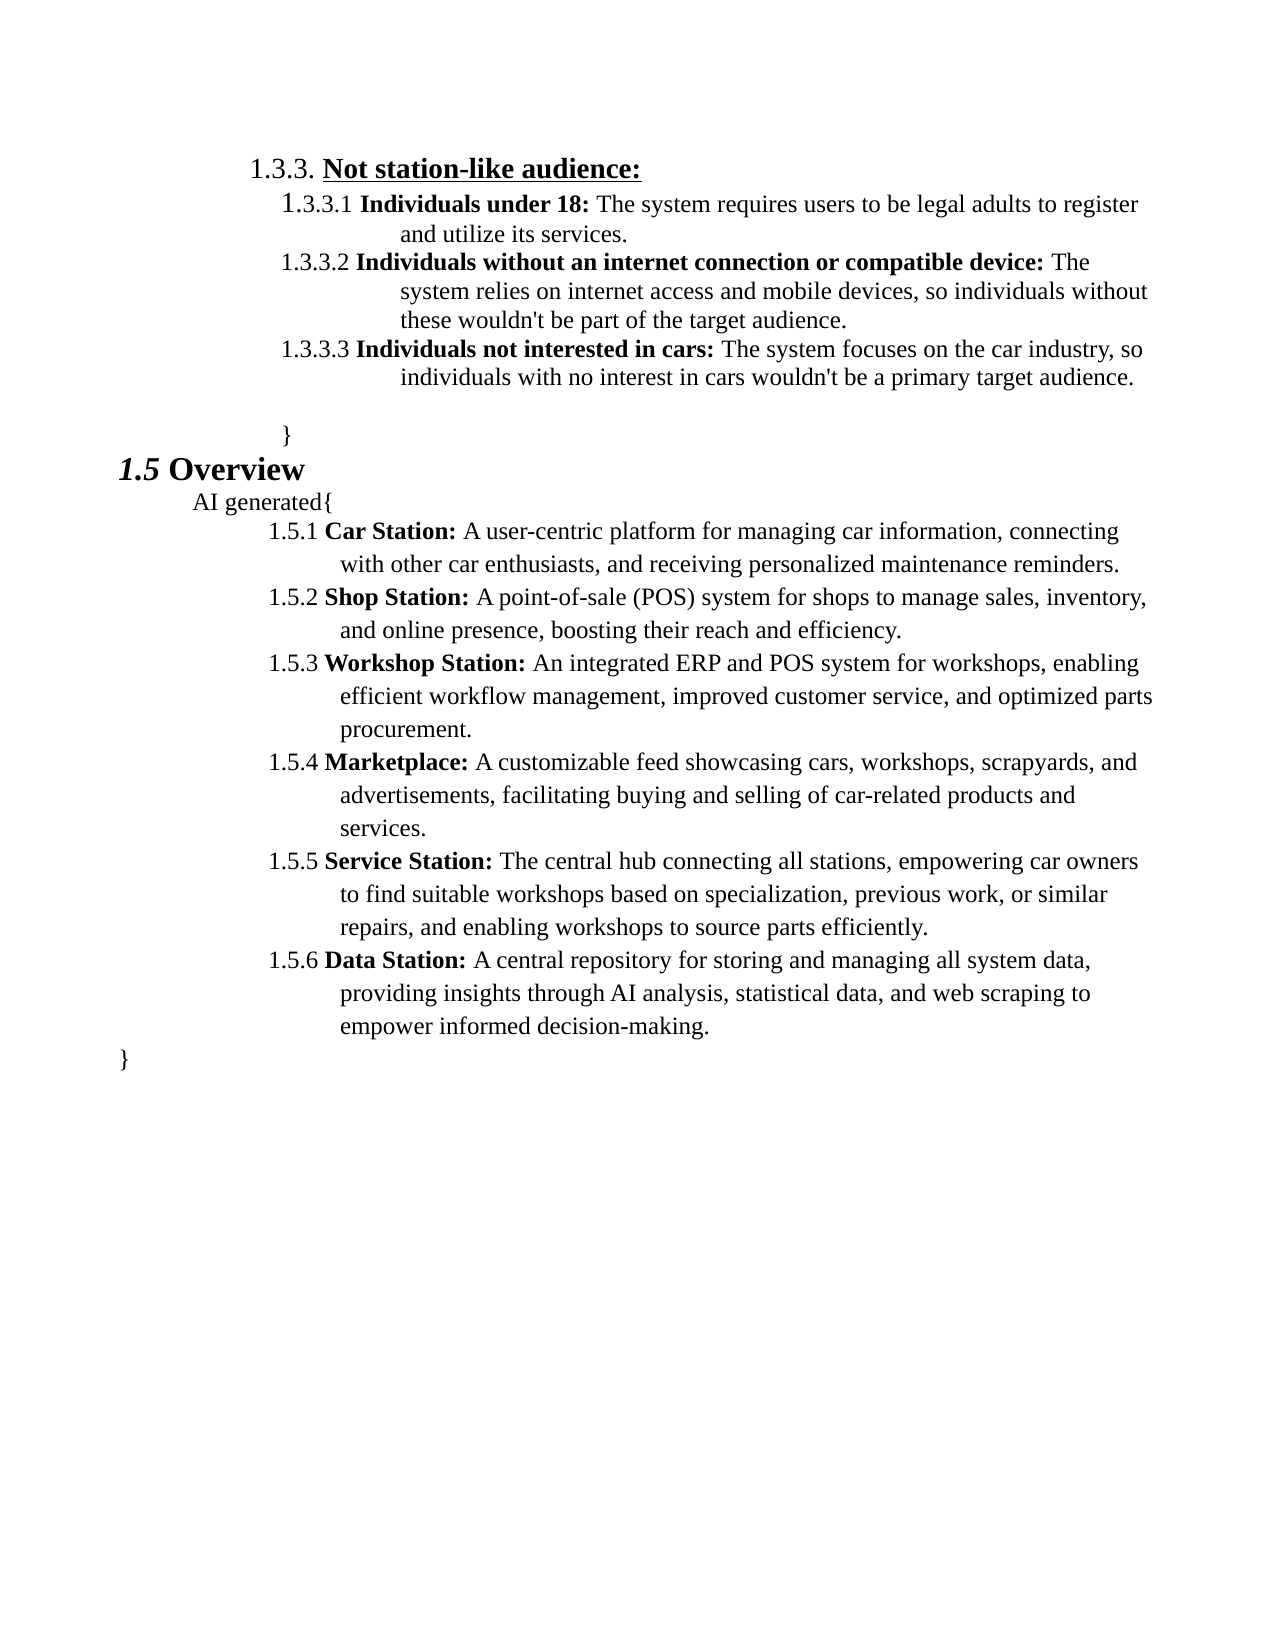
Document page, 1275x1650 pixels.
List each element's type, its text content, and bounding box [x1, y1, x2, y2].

text 1.3.3. Not station-like audience: [249, 152, 1158, 185]
list 1.5.6 Data Station: A central repository for storing and managing all system data, providing insights through AI analysis, statistical data, and web scraping to empower informed decision-making. [118, 945, 1158, 1040]
text AI generated{ [118, 487, 1158, 516]
list 1.5.4 Marketplace: A customizable feed showcasing cars, workshops, scrapyards, and advertisements, facilitating buying and selling of car-related products and services. [118, 747, 1158, 842]
list 1.5.3 Workshop Station: An integrated ERP and POS system for workshops, enabling efficient workflow management, improved customer service, and optimized parts procurement. [118, 648, 1158, 743]
text 1.3.3.2 Individuals without an internet connection or compatible device: The system relies on internet access and mobile devices, so individuals without these wouldn't be part of the target audience. [249, 247, 1158, 334]
text } [249, 420, 1158, 449]
text 1.3.3.3 Individuals not interested in cars: The system focuses on the car industry, so individuals with no interest in cars wouldn't be a primary target audience. [249, 334, 1158, 391]
list 1.5.1 Car Station: A user-centric platform for managing car information, connecting with other car enthusiasts, and receiving personalized maintenance reminders. [118, 516, 1158, 578]
text } [118, 1044, 1158, 1073]
text 1.5 Overview [118, 449, 1158, 487]
text 1.3.3.1 Individuals under 18: The system requires users to be legal adults to register and utilize its services. [249, 185, 1158, 247]
list 1.5.2 Shop Station: A point-of-sale (POS) system for shops to manage sales, inventory, and online presence, boosting their reach and efficiency. [118, 582, 1158, 644]
list 1.5.5 Service Station: The central hub connecting all stations, empowering car owners to find suitable workshops based on specialization, previous work, or similar repairs, and enabling workshops to source parts efficiently. [118, 846, 1158, 941]
